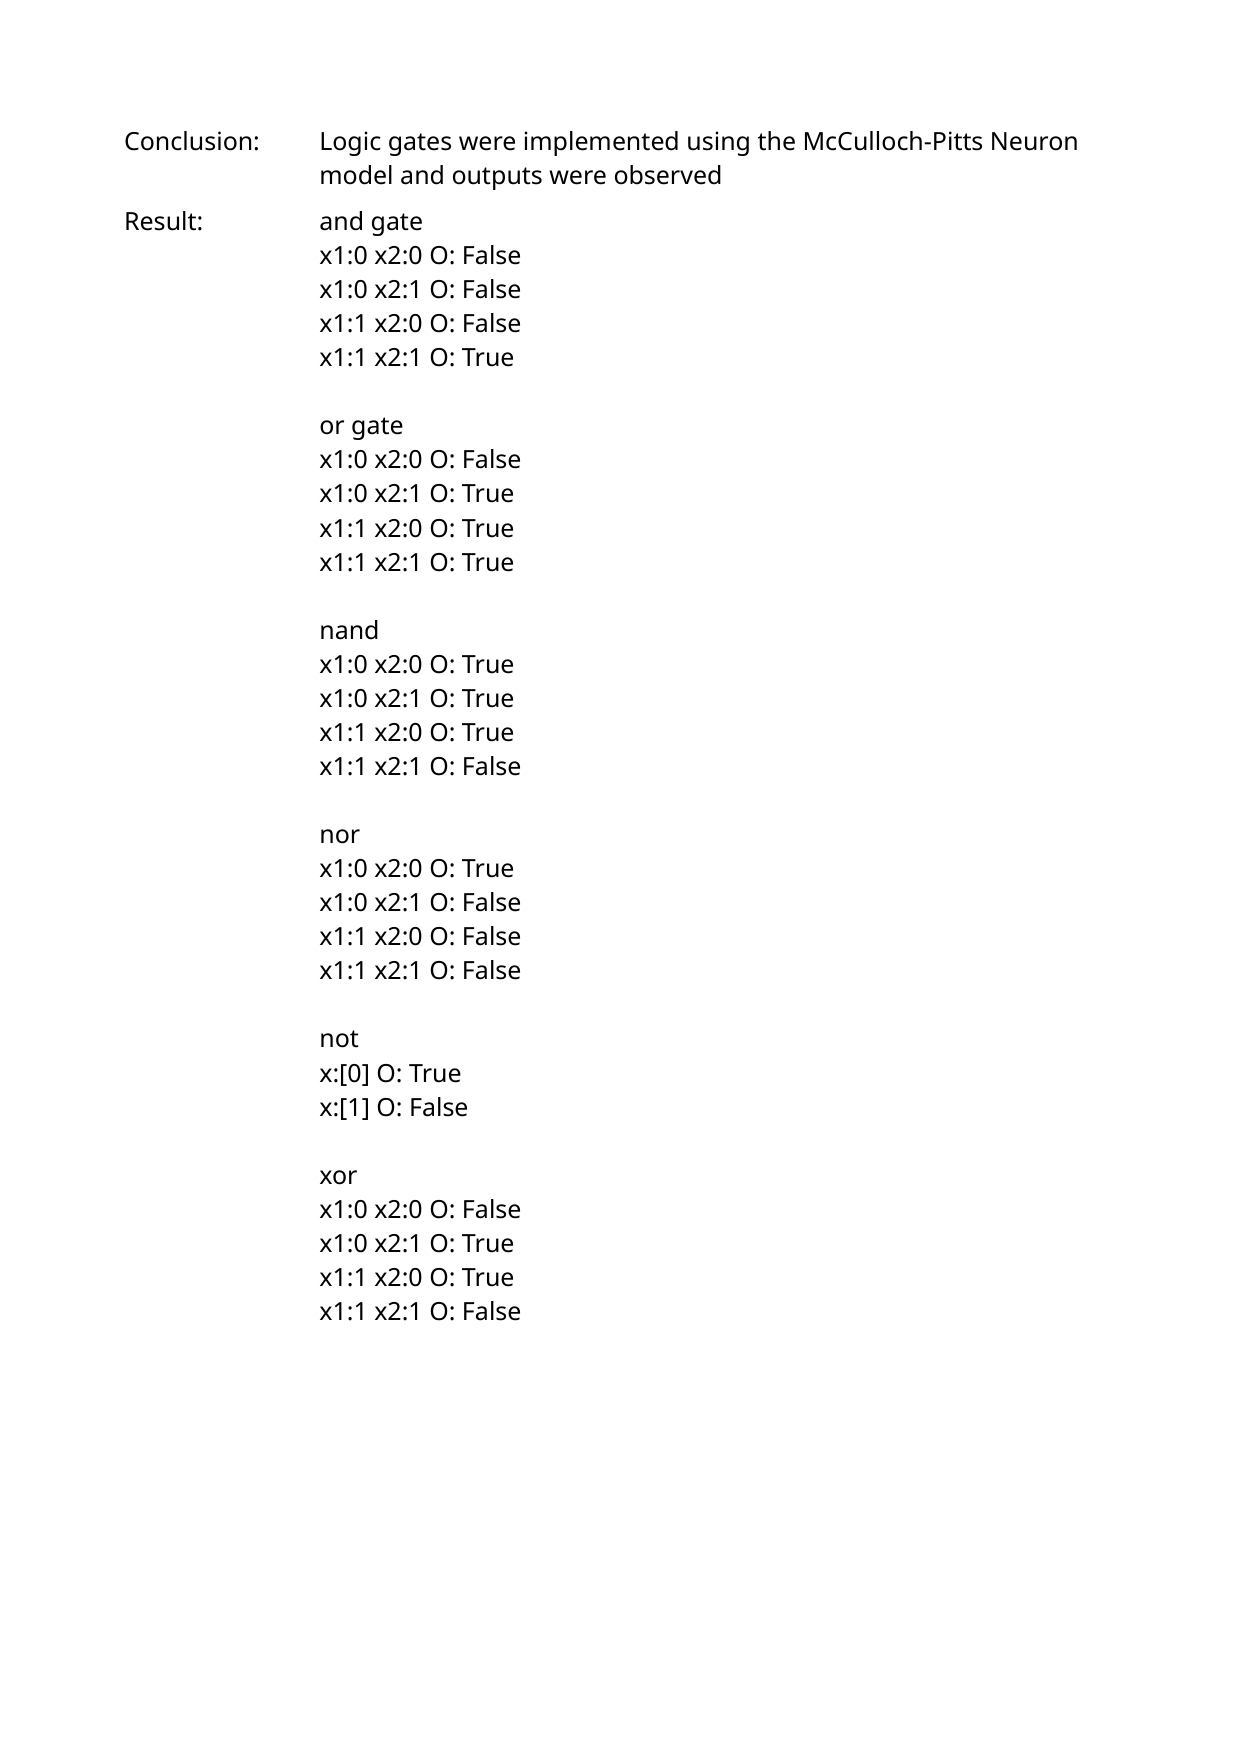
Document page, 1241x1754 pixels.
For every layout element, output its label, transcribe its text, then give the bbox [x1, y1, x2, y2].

table_cell Result: [119, 199, 313, 1333]
table_cell and gate x1:0 x2:0 O: False x1:0 x2:1 O: False x1:1 x2:0 O: False x1:1 x2:1 O: True or gate x1:0 x2:0 O: False x1:0 x2:1 O: True x1:1 x2:0 O: True x1:1 x2:1 O: True nand x1:0 x2:0 O: True x1:0 x2:1 O: True x1:1 x2:0 O: True x1:1 x2:1 O: False nor x1:0 x2:0 O: True x1:0 x2:1 O: False x1:1 x2:0 O: False x1:1 x2:1 O: False not x:[0] O: True x:[1] O: False xor x1:0 x2:0 O: False x1:0 x2:1 O: True x1:1 x2:0 O: True x1:1 x2:1 O: False [314, 199, 1123, 1333]
table_cell Conclusion: [119, 119, 313, 198]
table_cell Logic gates were implemented using the McCulloch-Pitts Neuron model and outputs were observed [314, 119, 1123, 198]
